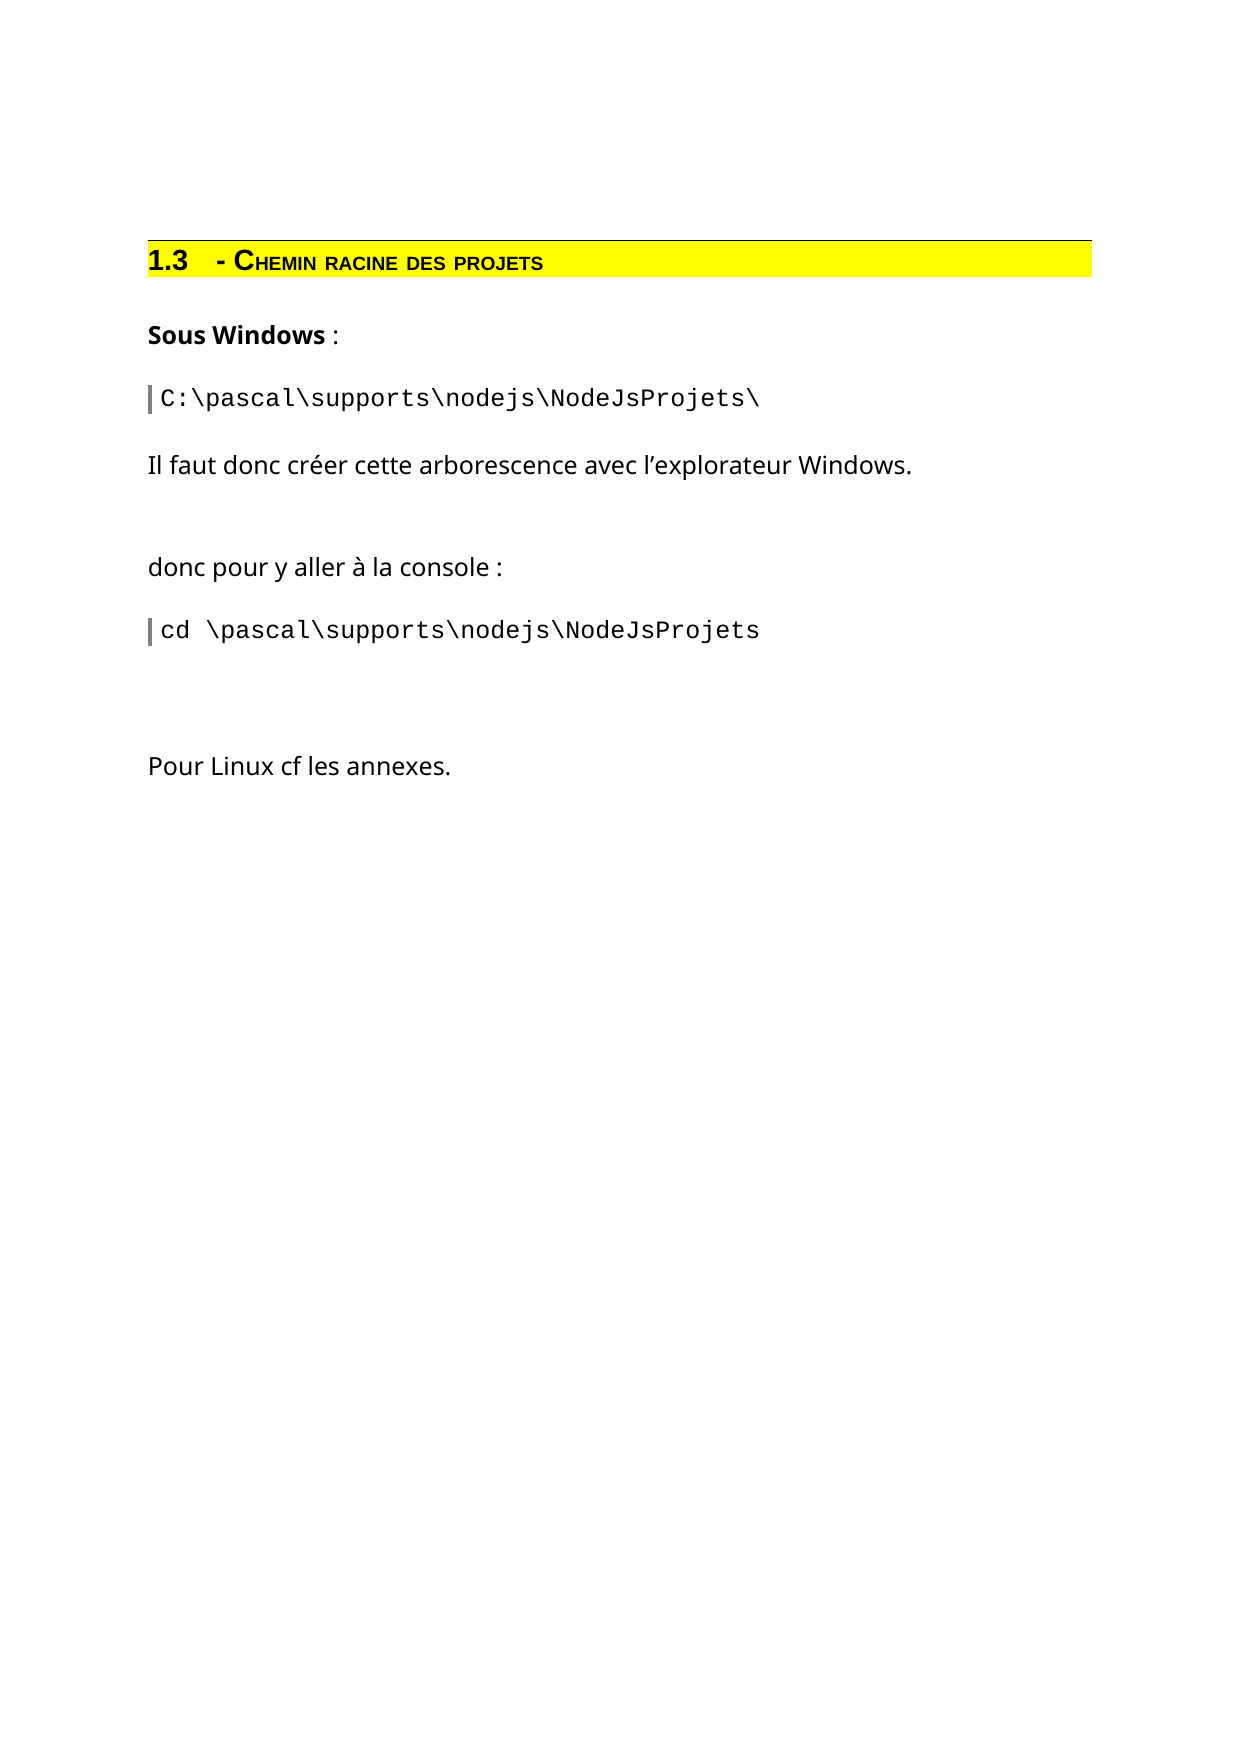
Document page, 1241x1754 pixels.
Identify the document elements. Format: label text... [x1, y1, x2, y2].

text donc pour y aller à la console : [148, 550, 1092, 584]
text C:\pascal\supports\nodejs\NodeJsProjets\ [152, 385, 1092, 414]
text Pour Linux cf les annexes. [148, 749, 1092, 783]
text Il faut donc créer cette arborescence avec l’explorateur Windows. [148, 448, 1092, 482]
text Sous Windows : [148, 317, 1092, 351]
subtitle - Chemin racine des projets [148, 241, 1092, 277]
text cd \pascal\supports\nodejs\NodeJsProjets [152, 618, 1092, 646]
